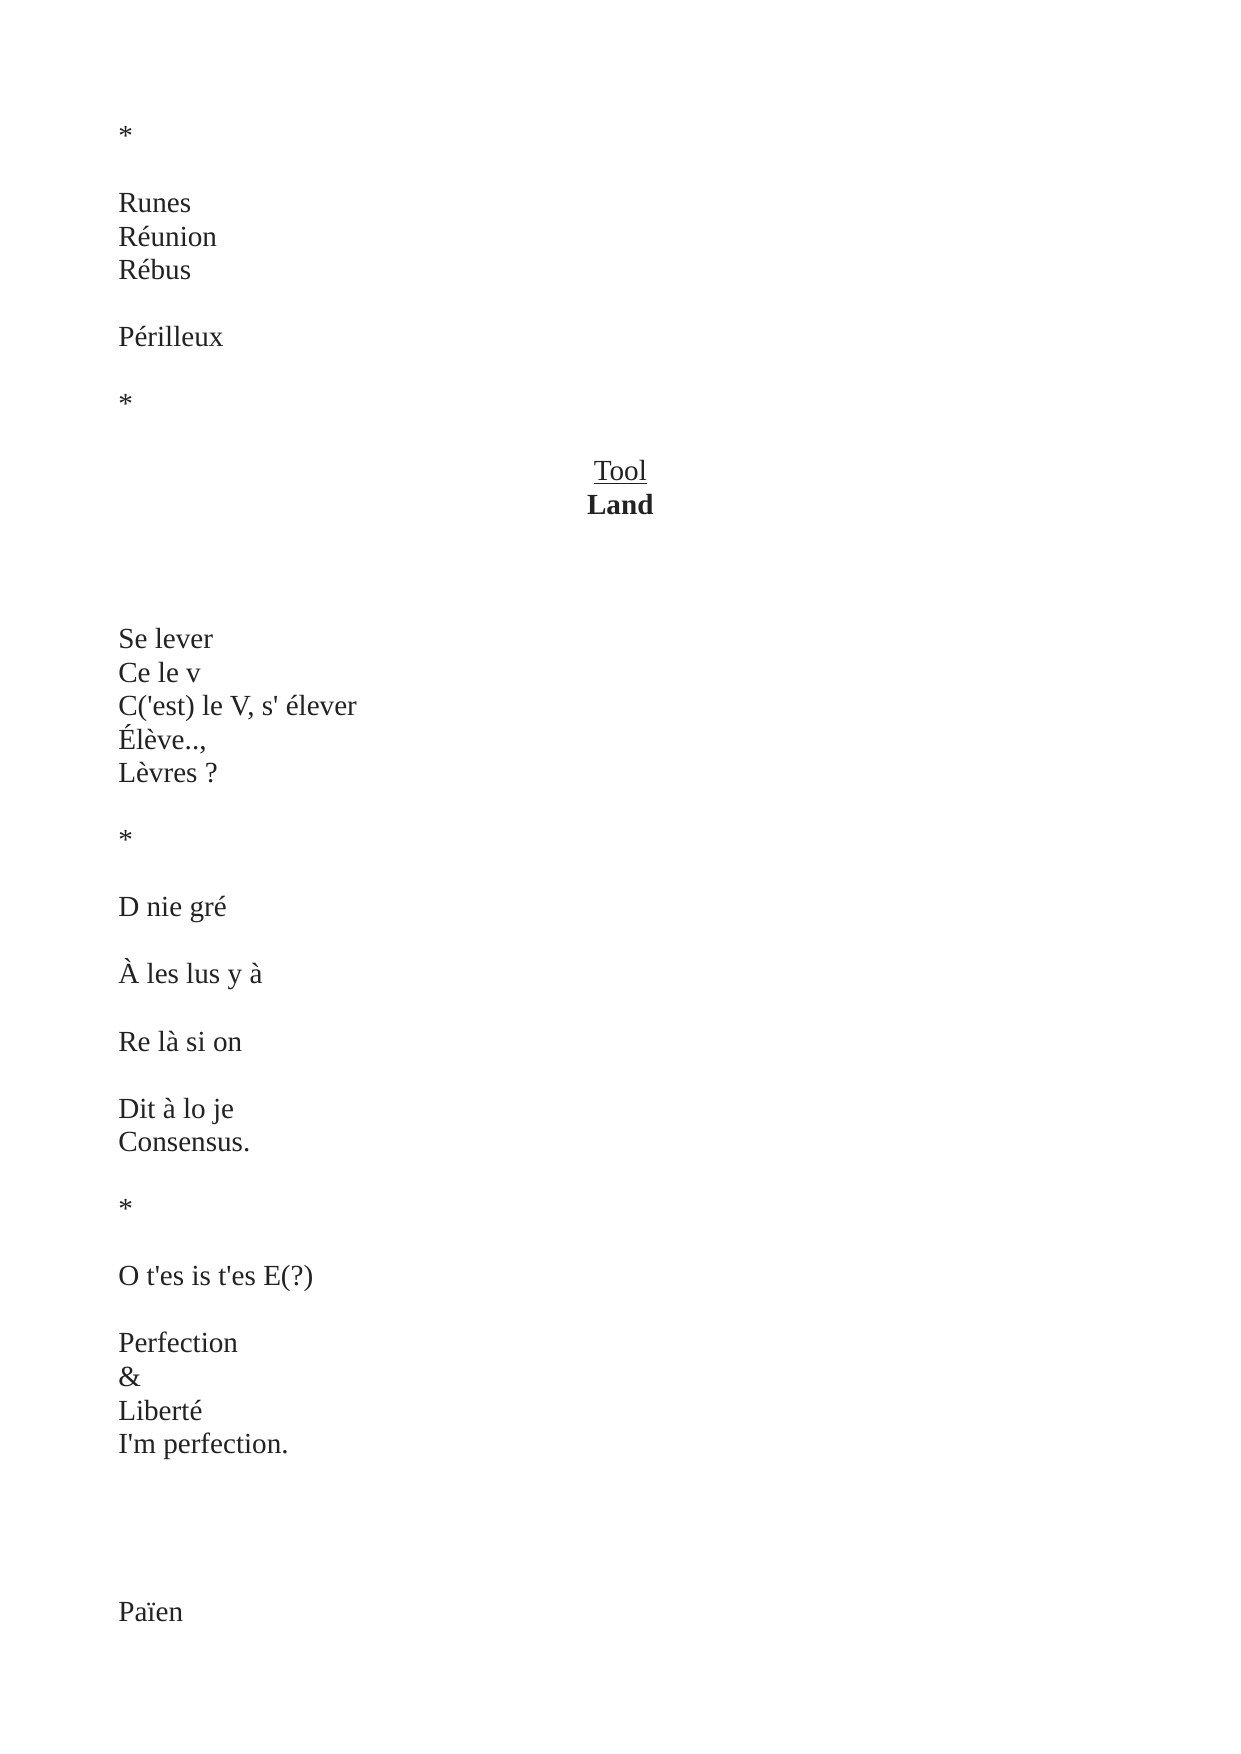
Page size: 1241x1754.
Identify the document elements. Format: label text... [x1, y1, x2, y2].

text Rébus [118, 252, 1122, 286]
text Land [118, 487, 1122, 521]
text Re là si on [118, 1024, 1122, 1057]
text Ce le v [118, 655, 1122, 688]
text Périlleux [118, 319, 1122, 353]
text I'm perfection. [118, 1426, 1122, 1460]
text O t'es is t'es E(?) [118, 1258, 1122, 1292]
text Réunion [118, 219, 1122, 252]
text Païen [118, 1594, 1122, 1627]
text * [118, 822, 1122, 856]
text Consensus. [118, 1124, 1122, 1158]
text Dit à lo je [118, 1091, 1122, 1124]
text Perfection [118, 1326, 1122, 1359]
text Liberté [118, 1393, 1122, 1426]
text & [118, 1359, 1122, 1393]
text À les lus y à [118, 957, 1122, 990]
text Élève.., [118, 722, 1122, 755]
text Runes [118, 185, 1122, 219]
text * [118, 118, 1122, 152]
text Tool [118, 453, 1122, 487]
text D nie gré [118, 889, 1122, 923]
text Lèvres ? [118, 755, 1122, 789]
text C('est) le V, s' élever [118, 688, 1122, 722]
text Se lever [118, 621, 1122, 655]
text * [118, 386, 1122, 420]
text * [118, 1191, 1122, 1225]
